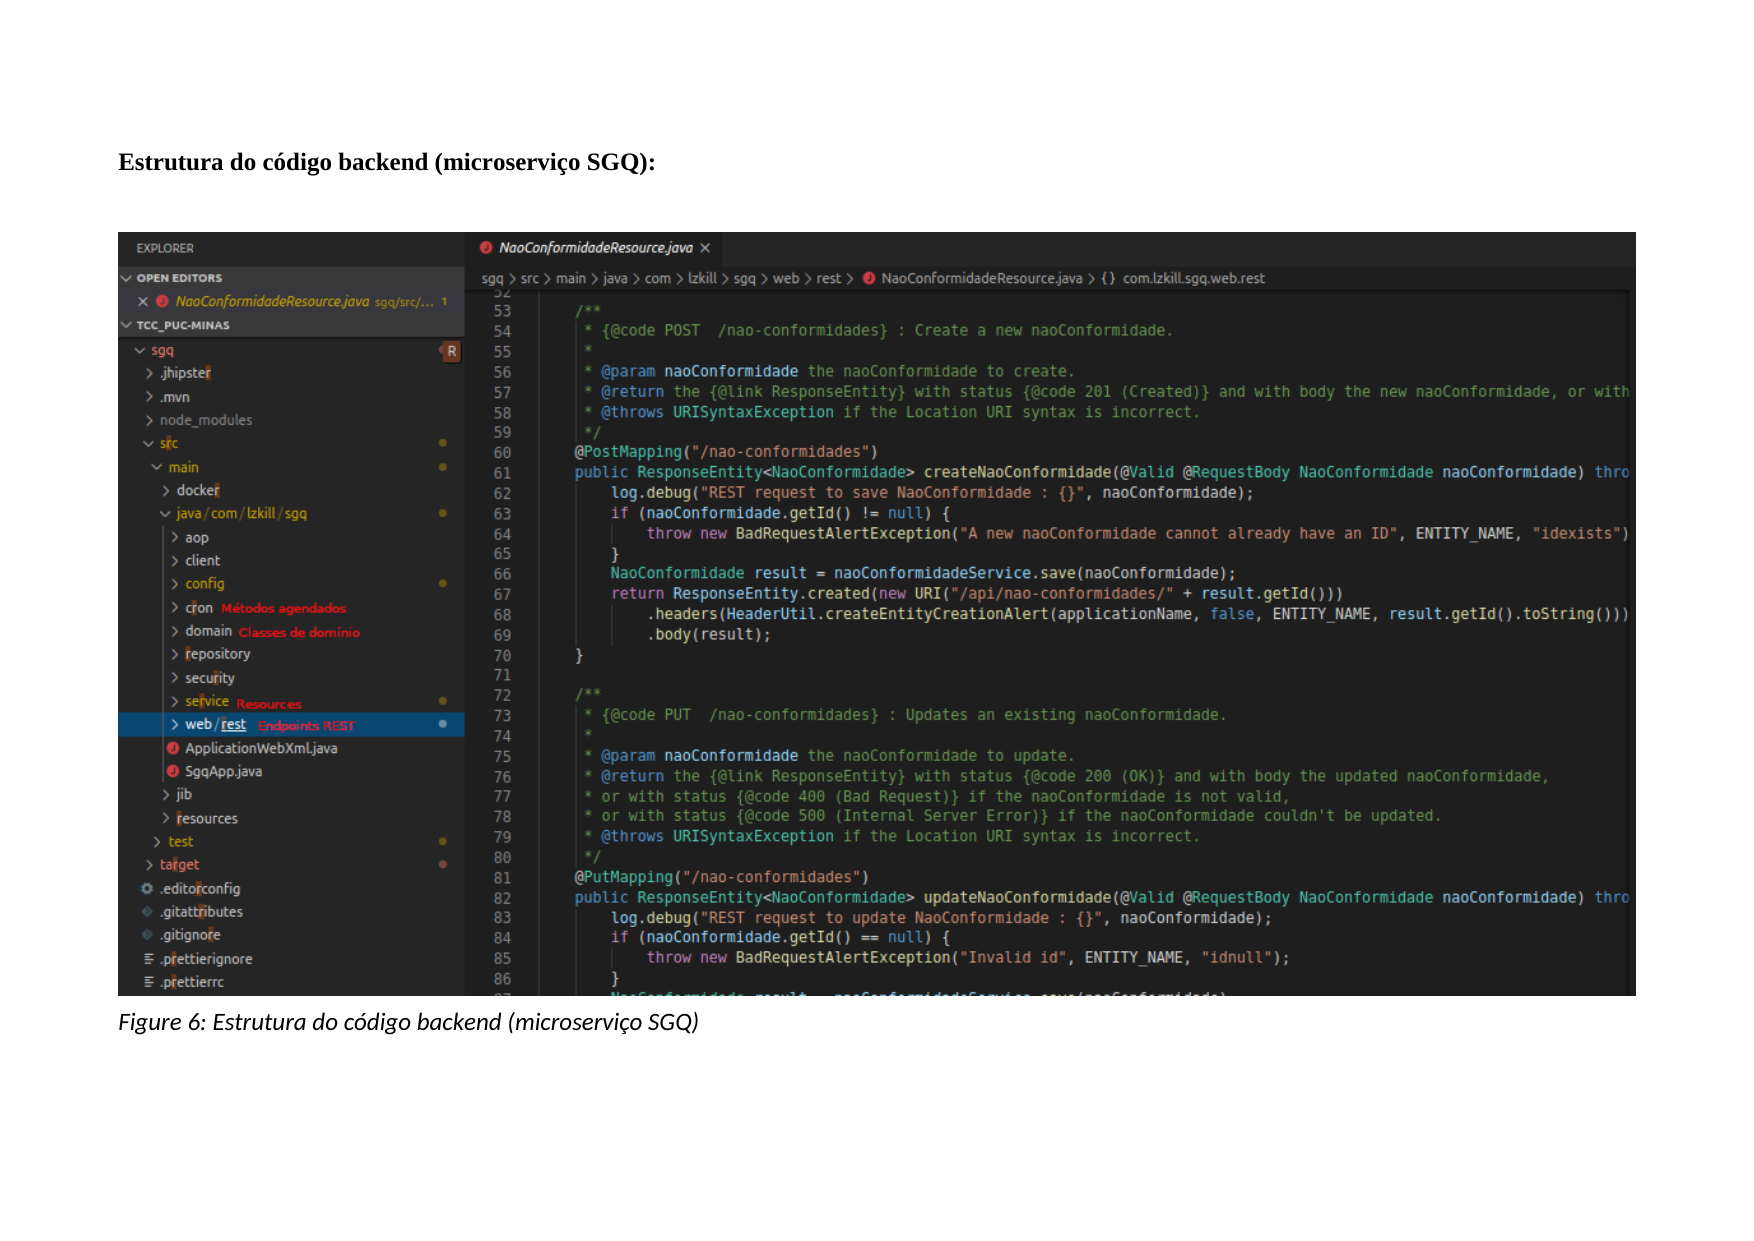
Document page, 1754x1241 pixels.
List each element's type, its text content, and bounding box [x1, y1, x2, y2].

picture [118, 232, 1636, 996]
text Figure 6: Estrutura do código backend (microserviço SGQ) [118, 996, 1636, 1037]
text Estrutura do código backend (microserviço SGQ): [118, 147, 1636, 176]
